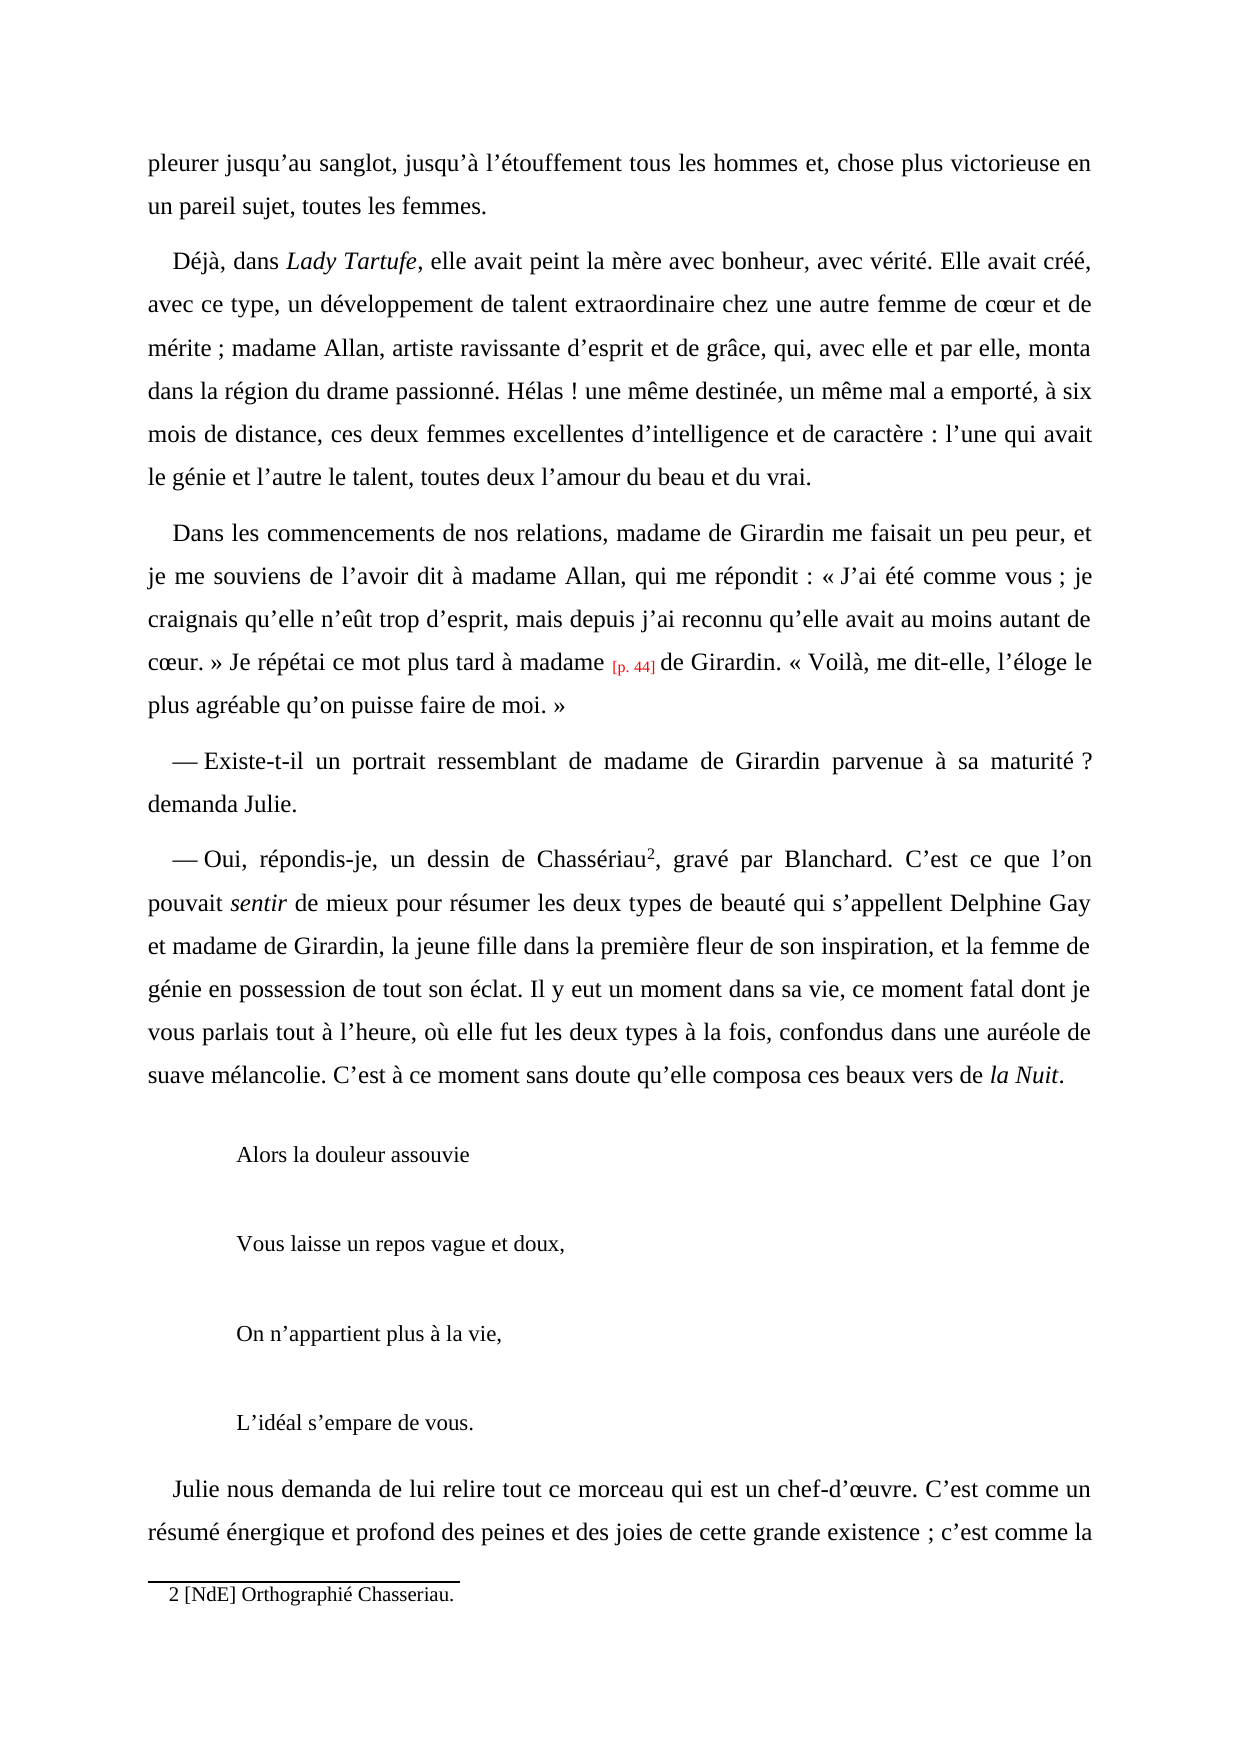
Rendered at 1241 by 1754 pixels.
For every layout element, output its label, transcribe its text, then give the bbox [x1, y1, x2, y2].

text [NdE] Orthographié Chasseriau. [148, 1582, 1093, 1606]
text L’idéal s’empare de vous. [236, 1409, 1093, 1436]
text — Oui, répondis-je, un dessin de Chassériau, gravé par Blanchard. C’est ce que l’on pouvait sentir de mieux pour résumer les deux types de beauté qui s’appellent Delphine Gay et madame de Girardin, la jeune fille dans la première fleur de son inspiration, et la femme de génie en possession de tout son éclat. Il y eut un moment dans sa vie, ce moment fatal dont je vous parlais tout à l’heure, où elle fut les deux types à la fois, confondus dans une auréole de suave mélancolie. C’est à ce moment sans doute qu’elle composa ces beaux vers de la Nuit. [148, 844, 1093, 1089]
text On n’appartient plus à la vie, [236, 1320, 1093, 1346]
text pleurer jusqu’au sanglot, jusqu’à l’étouffement tous les hommes et, chose plus victorieuse en un pareil sujet, toutes les femmes. [148, 148, 1093, 219]
text Julie nous demanda de lui relire tout ce morceau qui est un chef-d’œuvre. C’est comme un résumé énergique et profond des peines et des joies de cette grande existence ; c’est comme la [148, 1474, 1093, 1546]
text — Existe-t-il un portrait ressemblant de madame de Girardin parvenue à sa maturité ? demanda Julie. [148, 746, 1093, 818]
text Déjà, dans Lady Tartufe, elle avait peint la mère avec bonheur, avec vérité. Elle avait créé, avec ce type, un développement de talent extraordinaire chez une autre femme de cœur et de mérite ; madame Allan, artiste ravissante d’esprit et de grâce, qui, avec elle et par elle, monta dans la région du drame passionné. Hélas ! une même destinée, un même mal a emporté, à six mois de distance, ces deux femmes excellentes d’intelligence et de caractère : l’une qui avait le génie et l’autre le talent, toutes deux l’amour du beau et du vrai. [148, 246, 1093, 491]
text Vous laisse un repos vague et doux, [236, 1230, 1093, 1257]
text Dans les commencements de nos relations, madame de Girardin me faisait un peu peur, et je me souviens de l’avoir dit à madame Allan, qui me répondit : « J’ai été comme vous ; je craignais qu’elle n’eût trop d’esprit, mais depuis j’ai reconnu qu’elle avait au moins autant de cœur. » Je répétai ce mot plus tard à madame [p. 44] de Girardin. « Voilà, me dit-elle, l’éloge le plus agréable qu’on puisse faire de moi. » [148, 518, 1093, 719]
text Alors la douleur assouvie [236, 1141, 1093, 1167]
